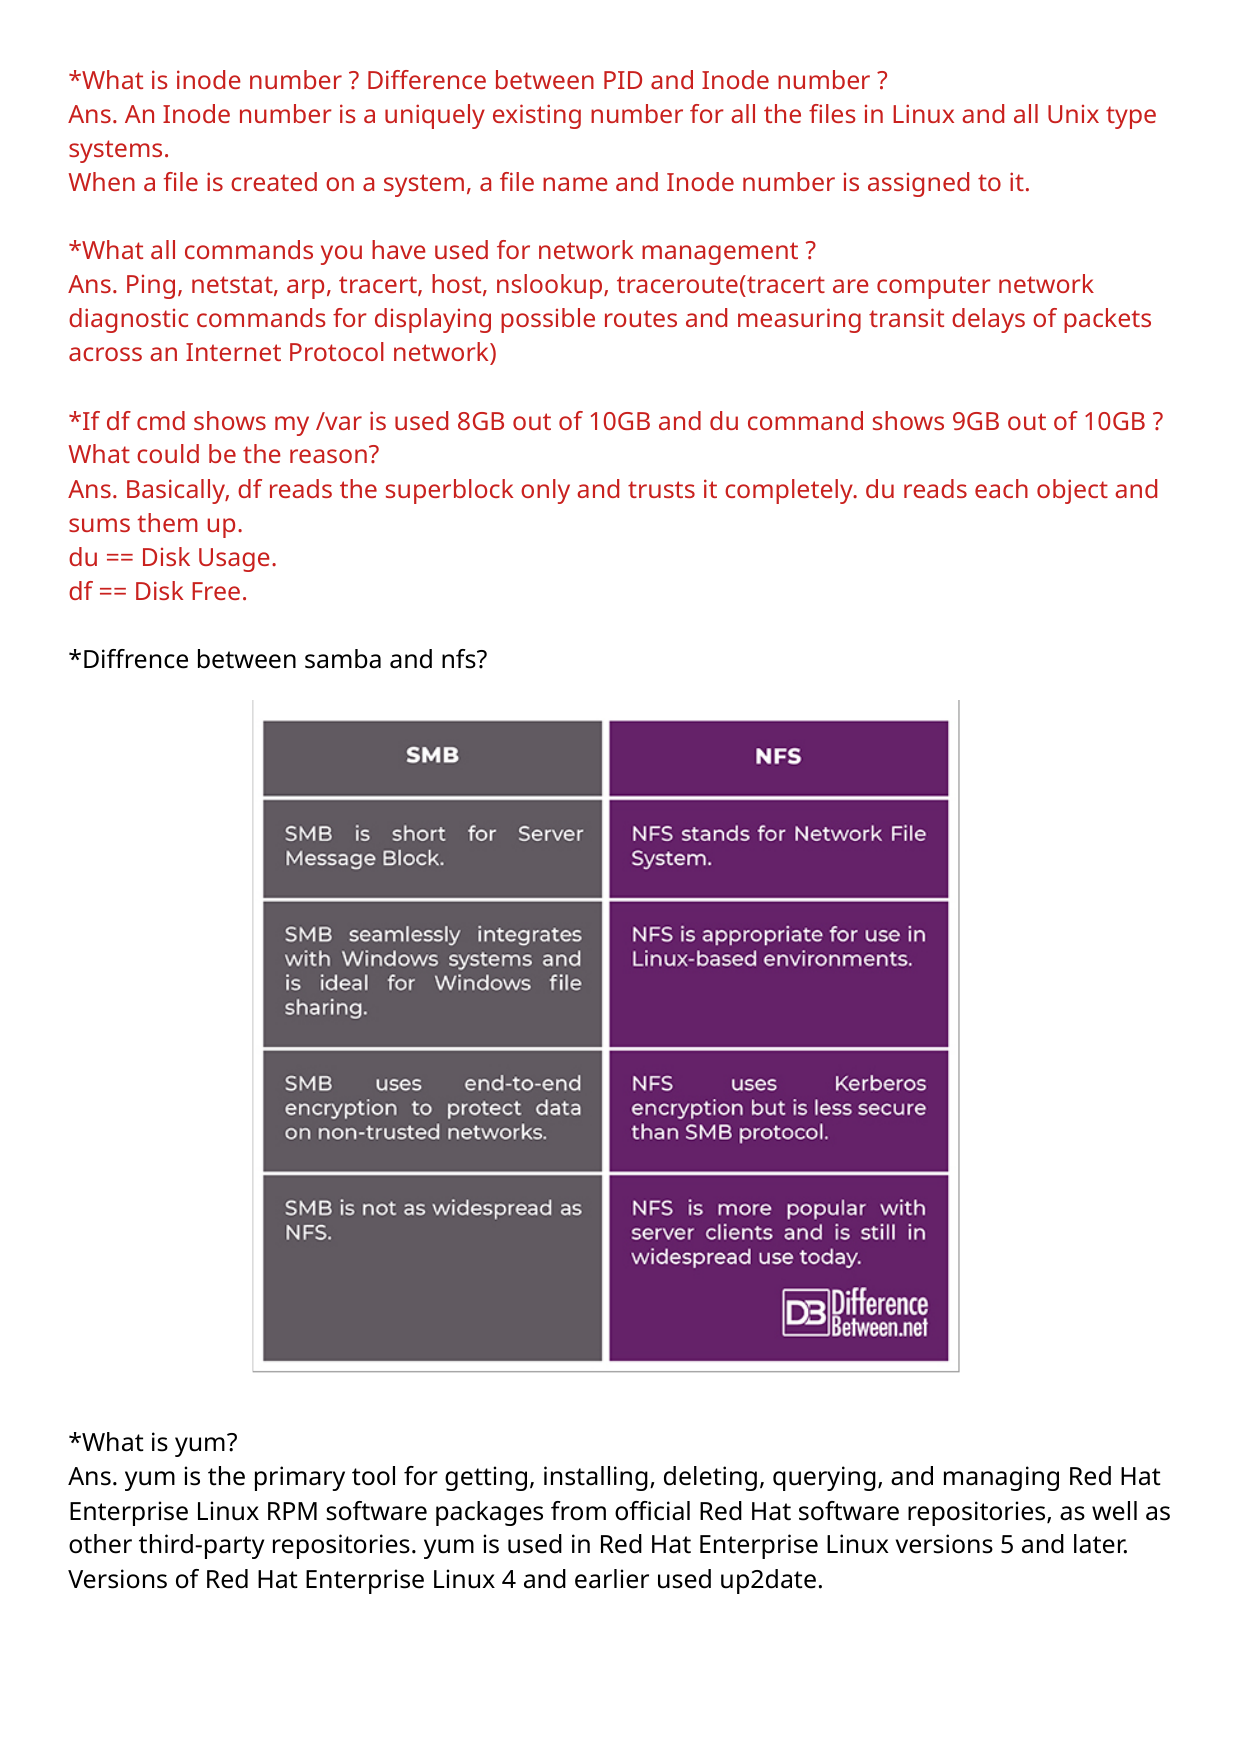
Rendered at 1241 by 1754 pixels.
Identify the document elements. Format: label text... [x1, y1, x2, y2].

text Ans. Basically, df reads the superblock only and trusts it completely. du reads each object and sums them up. [68, 471, 1173, 539]
text *What all commands you have used for network management ? [68, 233, 1173, 267]
text *What is yum? [68, 1425, 1173, 1459]
text When a file is created on a system, a file name and Inode number is assigned to it. [68, 165, 1173, 199]
text *Diffrence between samba and nfs? [68, 642, 1173, 676]
text *If df cmd shows my /var is used 8GB out of 10GB and du command shows 9GB out of 10GB ? What could be the reason? [68, 403, 1173, 471]
text du == Disk Usage. [68, 539, 1173, 573]
text Ans. An Inode number is a uniquely existing number for all the files in Linux and all Unix type systems. [68, 97, 1173, 165]
text Ans. yum is the primary tool for getting, installing, deleting, querying, and managing Red Hat Enterprise Linux RPM software packages from official Red Hat software repositories, as well as other third-party repositories. yum is used in Red Hat Enterprise Linux versions 5 and later. Versions of Red Hat Enterprise Linux 4 and earlier used up2date. [68, 1459, 1173, 1595]
picture [252, 700, 961, 1375]
text *What is inode number ? Difference between PID and Inode number ? [68, 62, 1173, 97]
text Ans. Ping, netstat, arp, tracert, host, nslookup, traceroute(tracert are computer network diagnostic commands for displaying possible routes and measuring transit delays of packets across an Internet Protocol network) [68, 267, 1173, 369]
text df == Disk Free. [68, 573, 1173, 607]
